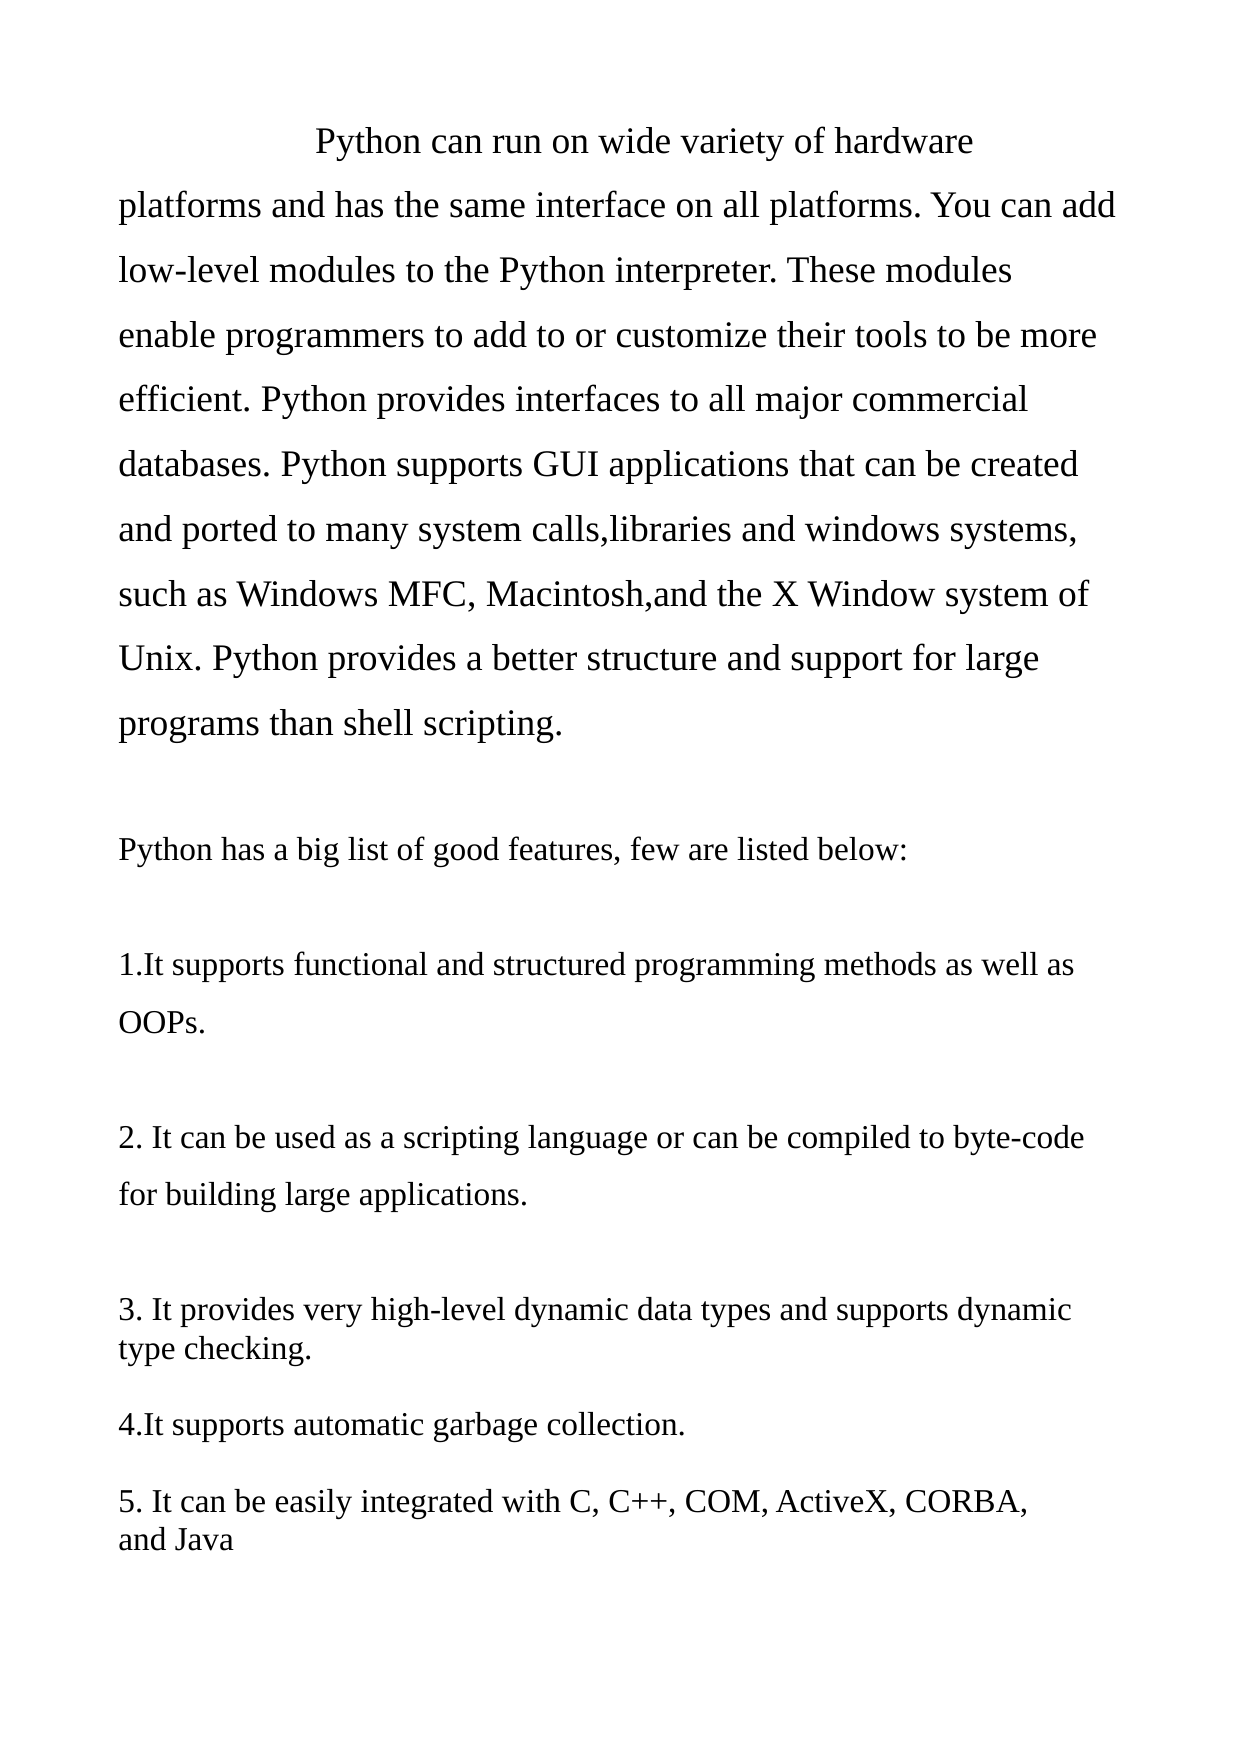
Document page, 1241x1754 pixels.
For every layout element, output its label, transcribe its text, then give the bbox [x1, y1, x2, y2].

text and ported to many system calls,libraries and windows systems, such as Windows MFC, Macintosh,and the X Window system of Unix. Python provides a better structure and support for large programs than shell scripting. [118, 506, 1122, 743]
text and Java [118, 1520, 1122, 1558]
text enable programmers to add to or customize their tools to be more efficient. Python provides interfaces to all major commercial databases. Python supports GUI applications that can be created [118, 312, 1122, 485]
text 2. It can be used as a scripting language or can be compiled to byte-code for building large applications. [118, 1117, 1122, 1213]
text 5. It can be easily integrated with C, C++, COM, ActiveX, CORBA, [118, 1481, 1122, 1520]
text Python has a big list of good features, few are listed below: [118, 830, 1122, 868]
text Python can run on wide variety of hardware platforms and has the same interface on all platforms. You can add low-level modules to the Python interpreter. These modules [118, 118, 1122, 291]
text 1.It supports functional and structured programming methods as well as OOPs. [118, 945, 1122, 1041]
text 4.It supports automatic garbage collection. [118, 1405, 1122, 1443]
text 3. It provides very high-level dynamic data types and supports dynamic type checking. [118, 1290, 1122, 1366]
